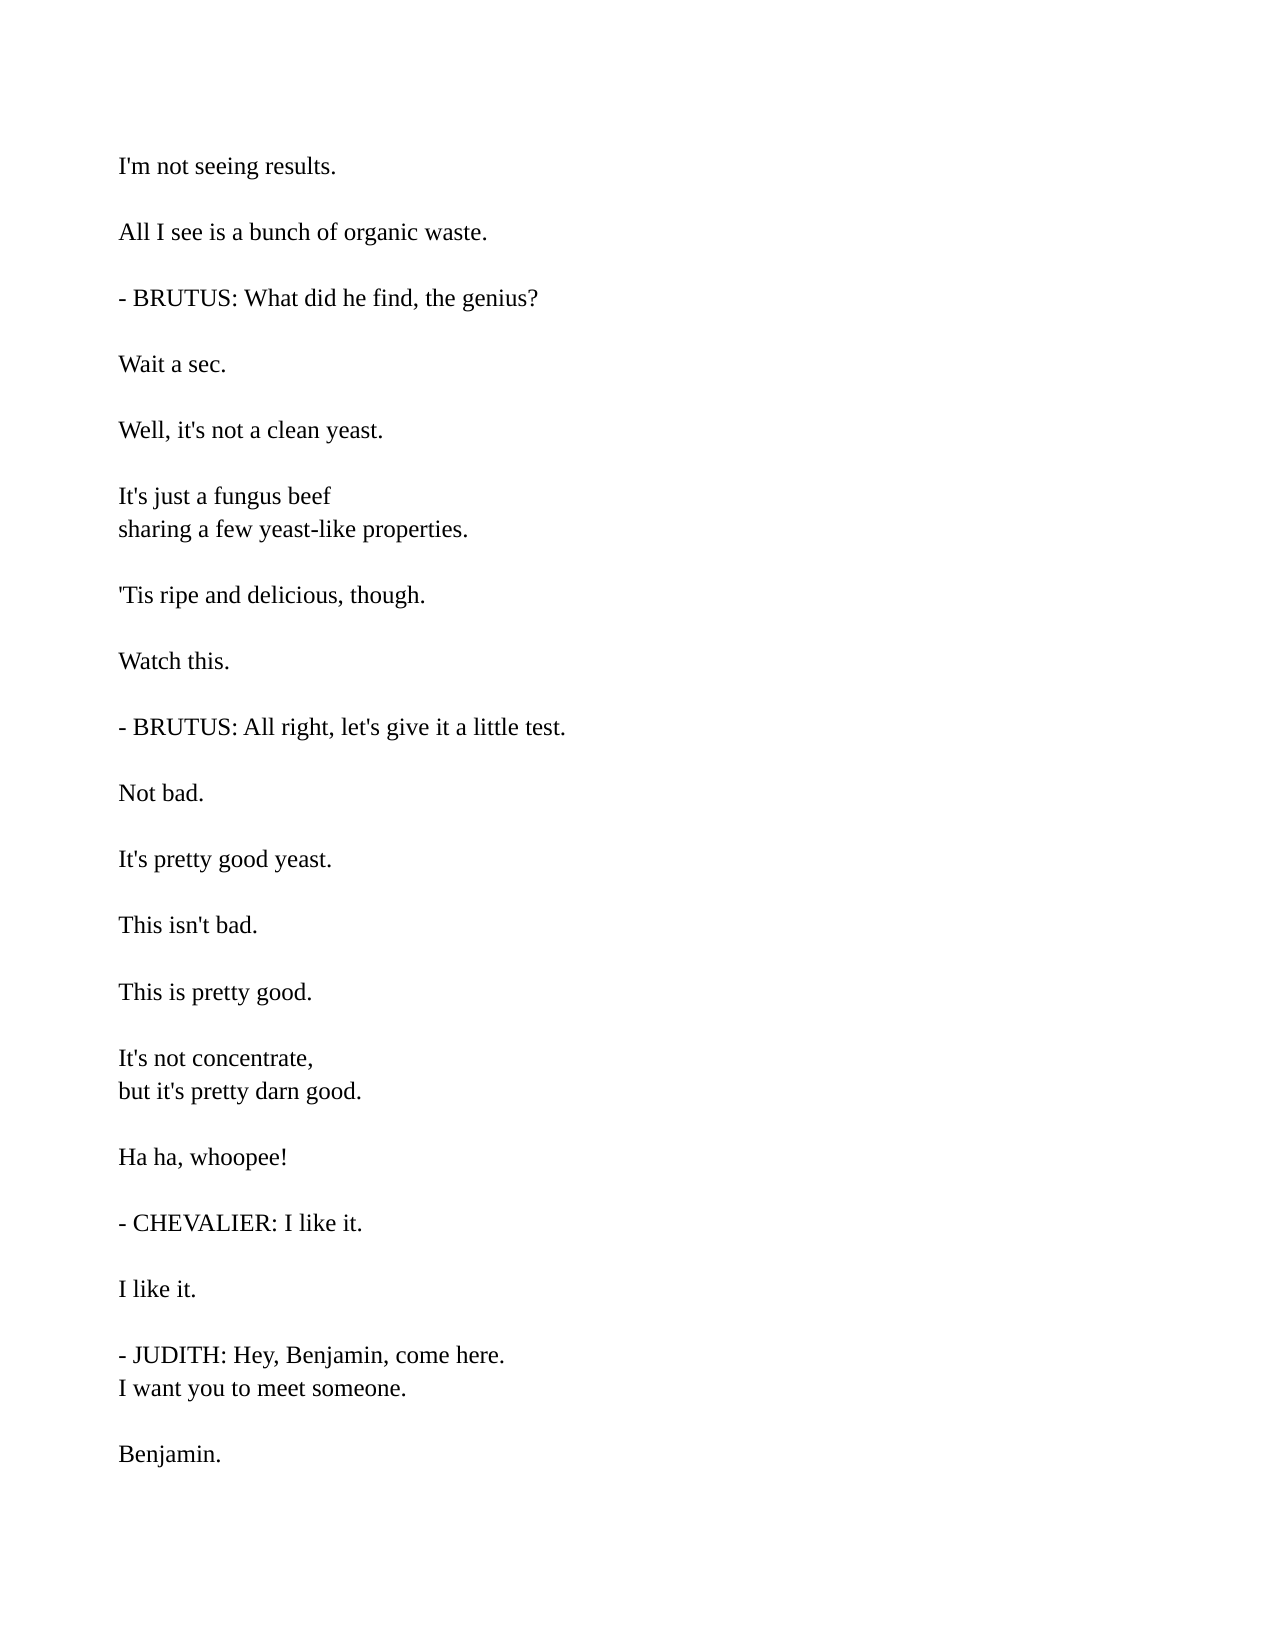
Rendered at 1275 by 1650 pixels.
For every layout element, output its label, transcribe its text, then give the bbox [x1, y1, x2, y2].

text I'm not seeing results. All I see is a bunch of organic waste. - BRUTUS: What did he find, the genius? Wait a sec. Well, it's not a clean yeast. It's just a fungus beef sharing a few yeast-like properties. 'Tis ripe and delicious, though. Watch this. - BRUTUS: All right, let's give it a little test. Not bad. It's pretty good yeast. This isn't bad. This is pretty good. It's not concentrate, but it's pretty darn good. Ha ha, whoopee! - CHEVALIER: I like it. I like it. - JUDITH: Hey, Benjamin, come here. I want you to meet someone. Benjamin. [118, 118, 1157, 1501]
